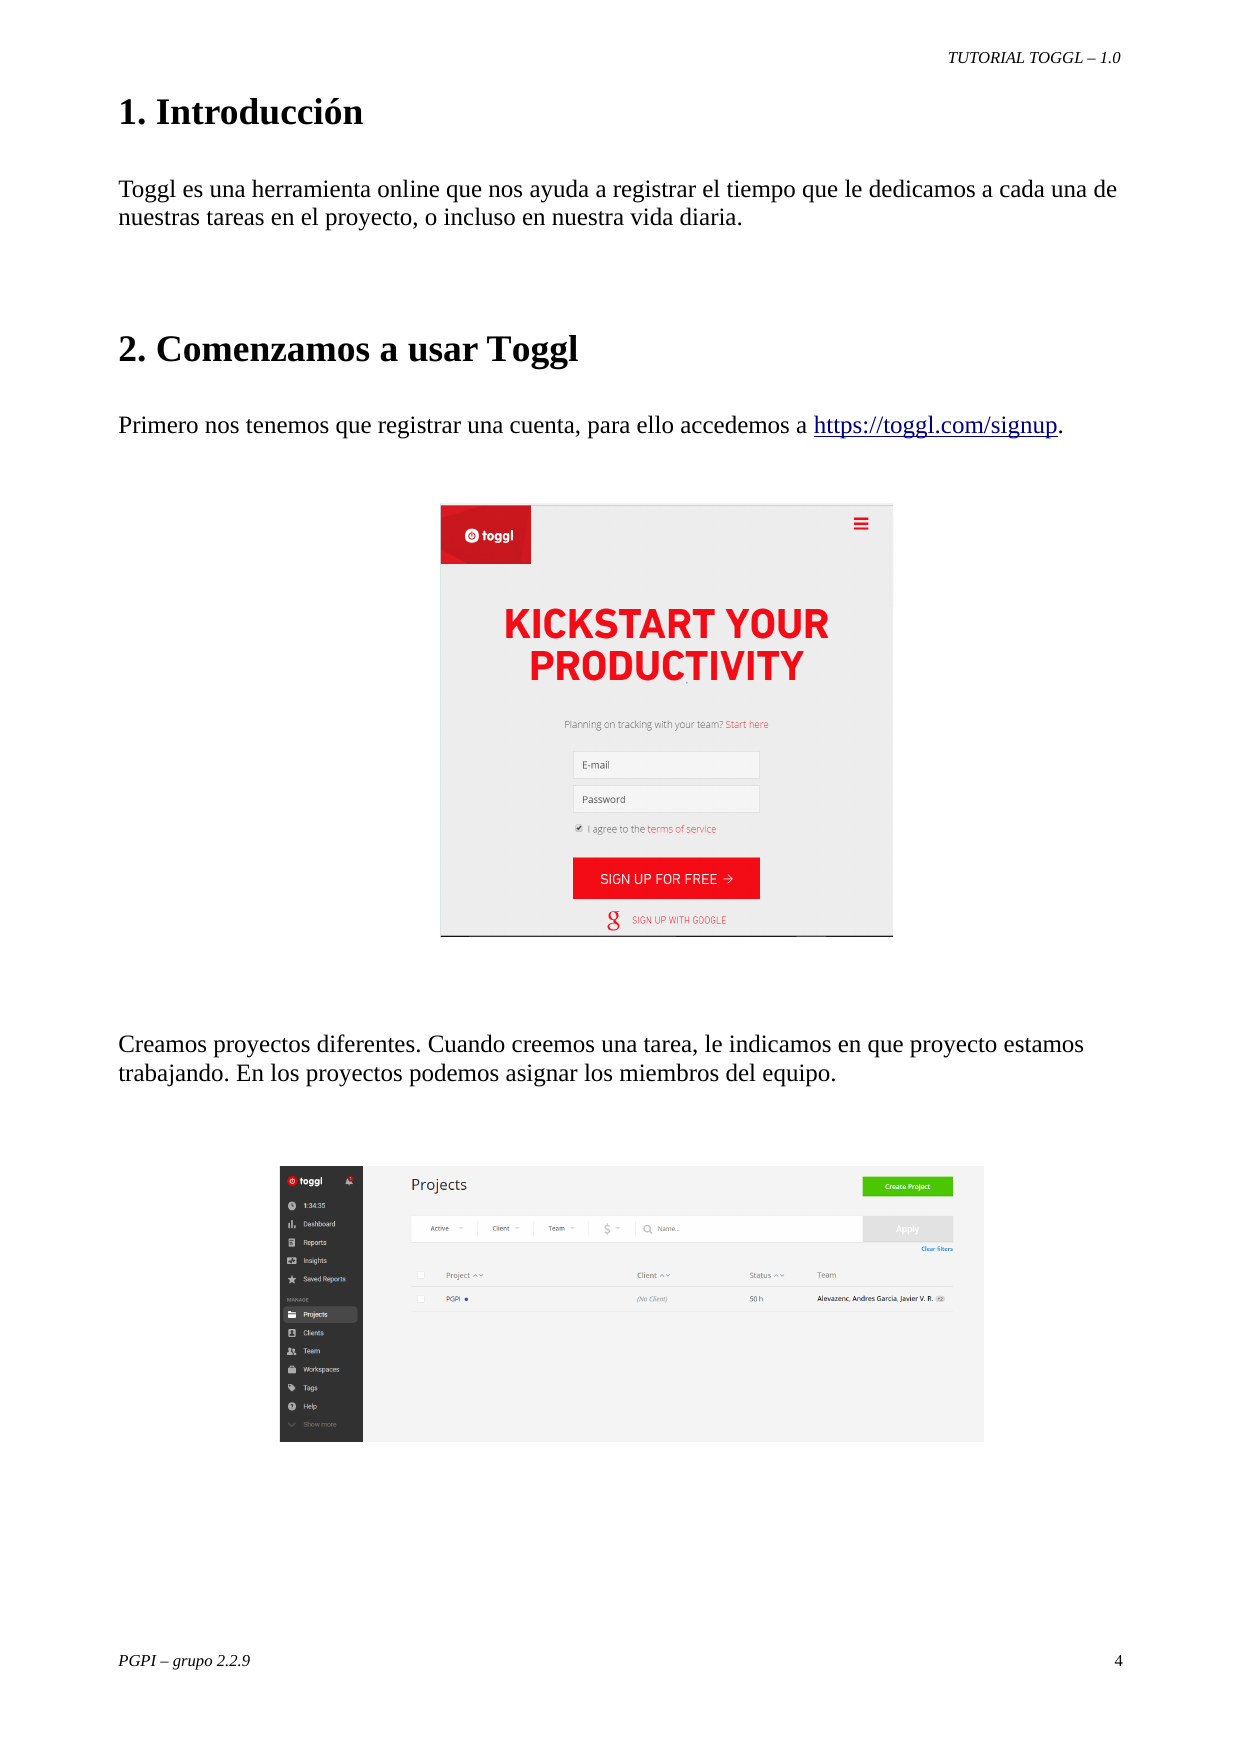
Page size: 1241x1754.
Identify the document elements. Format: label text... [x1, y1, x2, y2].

text Primero nos tenemos que registrar una cuenta, para ello accedemos a https://toggl.com/signup. [118, 411, 1122, 439]
picture [440, 503, 894, 937]
text Toggl es una herramienta online que nos ayuda a registrar el tiempo que le dedicamos a cada una de nuestras tareas en el proyecto, o incluso en nuestra vida diaria. [118, 174, 1122, 231]
subtitle 2. Comenzamos a usar Toggl [118, 326, 1122, 369]
subtitle 1. Introducción [118, 89, 1122, 132]
picture [279, 1166, 984, 1442]
text Creamos proyectos diferentes. Cuando creemos una tarea, le indicamos en que proyecto estamos trabajando. En los proyectos podemos asignar los miembros del equipo. [118, 1029, 1122, 1087]
